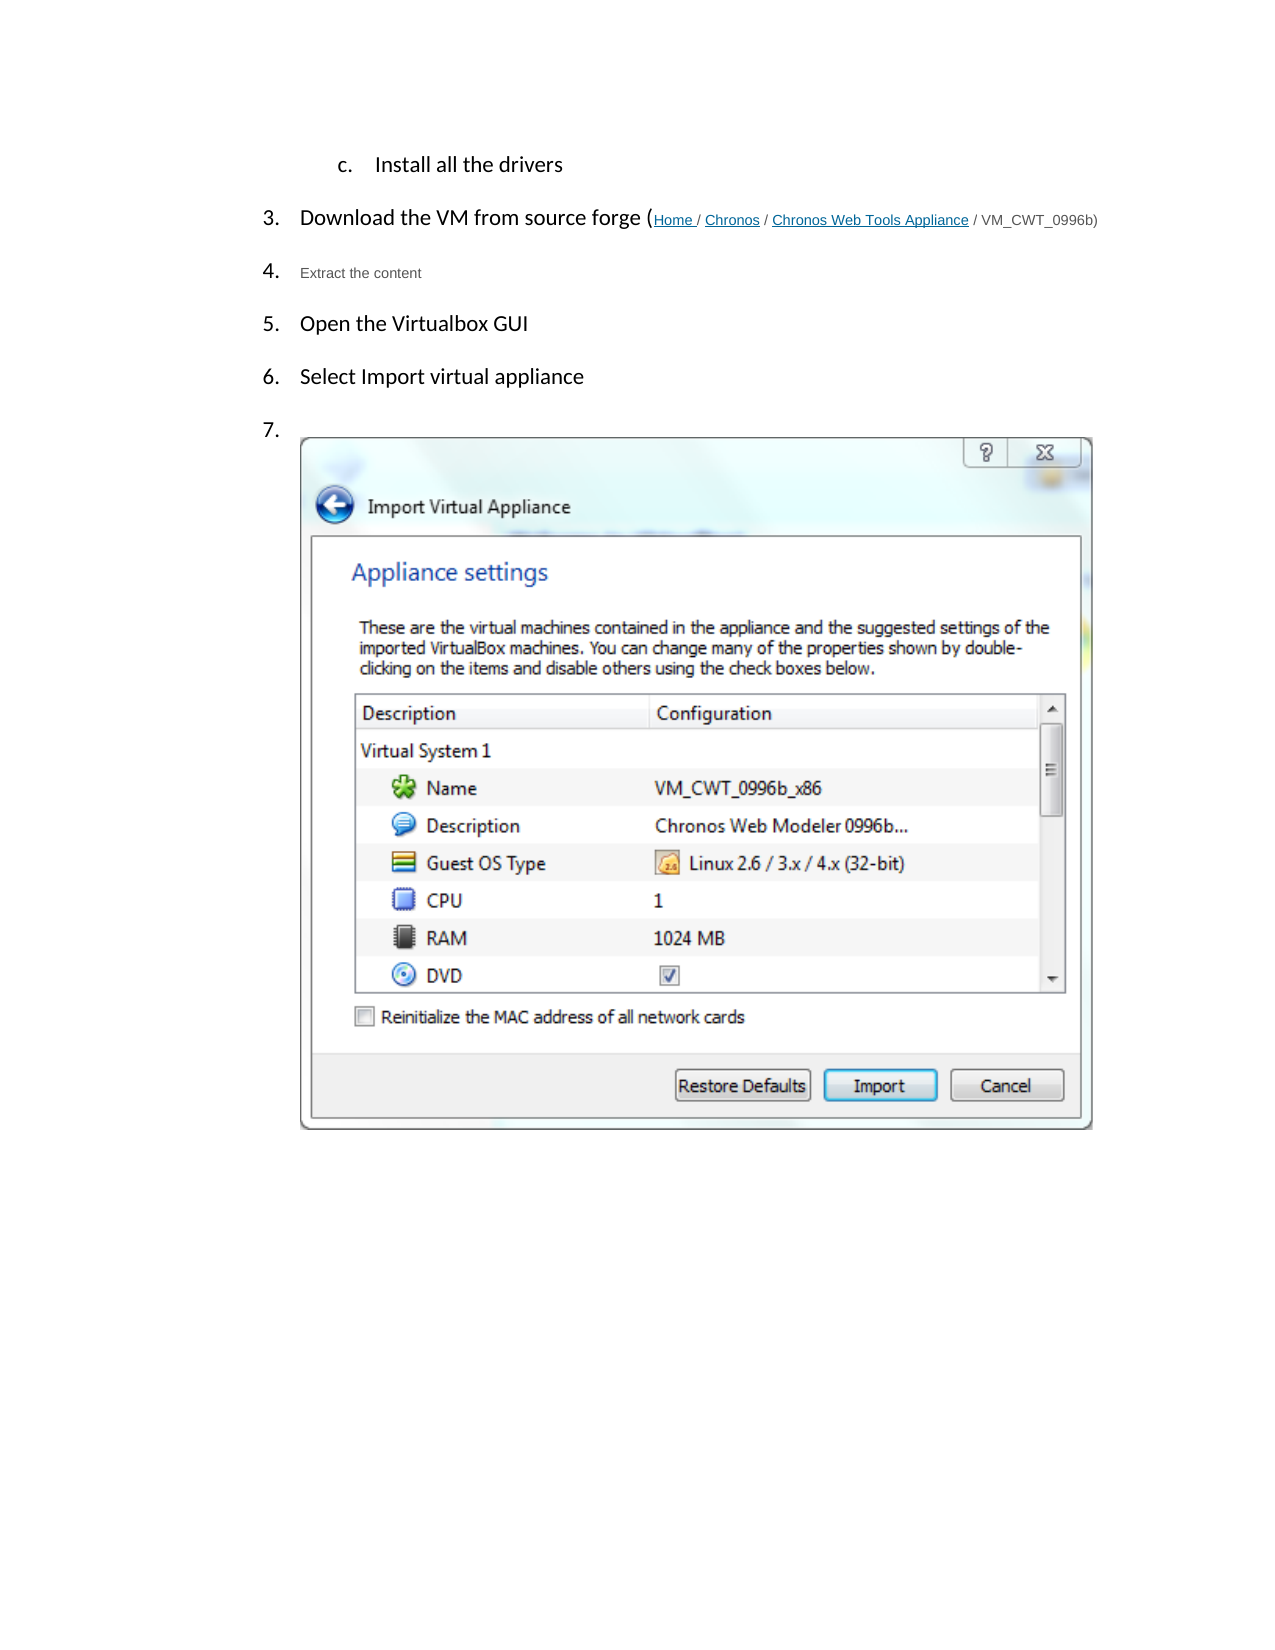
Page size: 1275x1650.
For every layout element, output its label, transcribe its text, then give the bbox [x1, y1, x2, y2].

list Install all the drivers [337, 150, 1125, 178]
list Download the VM from source forge (Home / Chronos / Chronos Web Tools Appliance / VM_CWT_0996b) [262, 203, 1125, 231]
list Select Import virtual appliance [262, 362, 1125, 390]
list Open the Virtualbox GUI [262, 309, 1125, 337]
list Extract the content [262, 256, 1125, 284]
